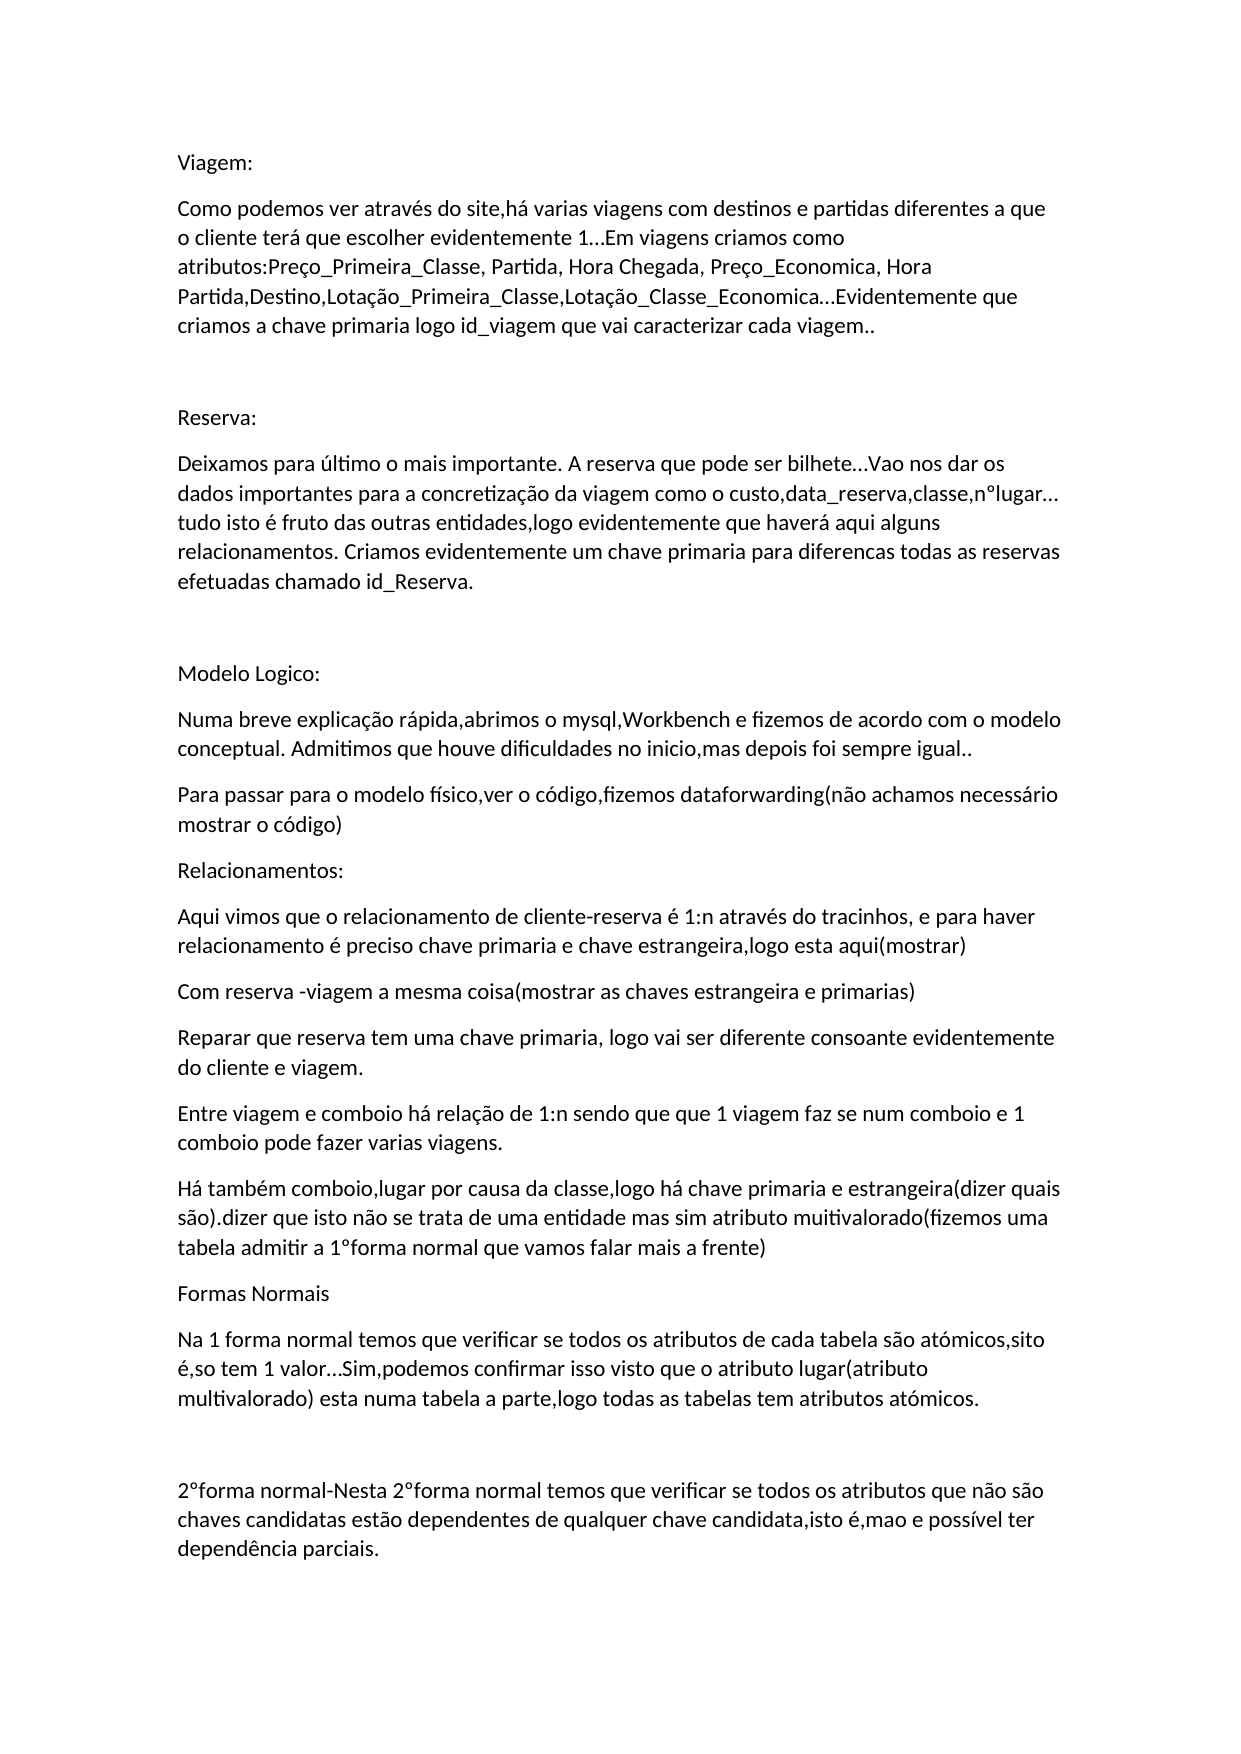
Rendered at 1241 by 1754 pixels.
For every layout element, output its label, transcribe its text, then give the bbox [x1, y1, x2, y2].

text Como podemos ver através do site,há varias viagens com destinos e partidas diferentes a que o cliente terá que escolher evidentemente 1…Em viagens criamos como atributos:Preço_Primeira_Classe, Partida, Hora Chegada, Preço_Economica, Hora Partida,Destino,Lotação_Primeira_Classe,Lotação_Classe_Economica…Evidentemente que criamos a chave primaria logo id_viagem que vai caracterizar cada viagem.. [177, 194, 1063, 339]
text Entre viagem e comboio há relação de 1:n sendo que que 1 viagem faz se num comboio e 1 comboio pode fazer varias viagens. [177, 1099, 1063, 1156]
text Modelo Logico: [177, 659, 1063, 687]
text Formas Normais [177, 1279, 1063, 1307]
text Numa breve explicação rápida,abrimos o mysql,Workbench e fizemos de acordo com o modelo conceptual. Admitimos que houve dificuldades no inicio,mas depois foi sempre igual.. [177, 705, 1063, 762]
text Na 1 forma normal temos que verificar se todos os atributos de cada tabela são atómicos,sito é,so tem 1 valor…Sim,podemos confirmar isso visto que o atributo lugar(atributo multivalorado) esta numa tabela a parte,logo todas as tabelas tem atributos atómicos. [177, 1325, 1063, 1412]
text Relacionamentos: [177, 856, 1063, 884]
text Para passar para o modelo físico,ver o código,fizemos dataforwarding(não achamos necessário mostrar o código) [177, 780, 1063, 838]
text Reserva: [177, 403, 1063, 431]
text 2ºforma normal-Nesta 2ºforma normal temos que verificar se todos os atributos que não são chaves candidatas estão dependentes de qualquer chave candidata,isto é,mao e possível ter dependência parciais. [177, 1476, 1063, 1562]
text Com reserva -viagem a mesma coisa(mostrar as chaves estrangeira e primarias) [177, 977, 1063, 1005]
text Aqui vimos que o relacionamento de cliente-reserva é 1:n através do tracinhos, e para haver relacionamento é preciso chave primaria e chave estrangeira,logo esta aqui(mostrar) [177, 902, 1063, 959]
text Reparar que reserva tem uma chave primaria, logo vai ser diferente consoante evidentemente do cliente e viagem. [177, 1023, 1063, 1081]
text Deixamos para último o mais importante. A reserva que pode ser bilhete…Vao nos dar os dados importantes para a concretização da viagem como o custo,data_reserva,classe,nºlugar…tudo isto é fruto das outras entidades,logo evidentemente que haverá aqui alguns relacionamentos. Criamos evidentemente um chave primaria para diferencas todas as reservas efetuadas chamado id_Reserva. [177, 449, 1063, 595]
text Há também comboio,lugar por causa da classe,logo há chave primaria e estrangeira(dizer quais são).dizer que isto não se trata de uma entidade mas sim atributo muitivalorado(fizemos uma tabela admitir a 1ºforma normal que vamos falar mais a frente) [177, 1174, 1063, 1261]
text Viagem: [177, 148, 1063, 176]
